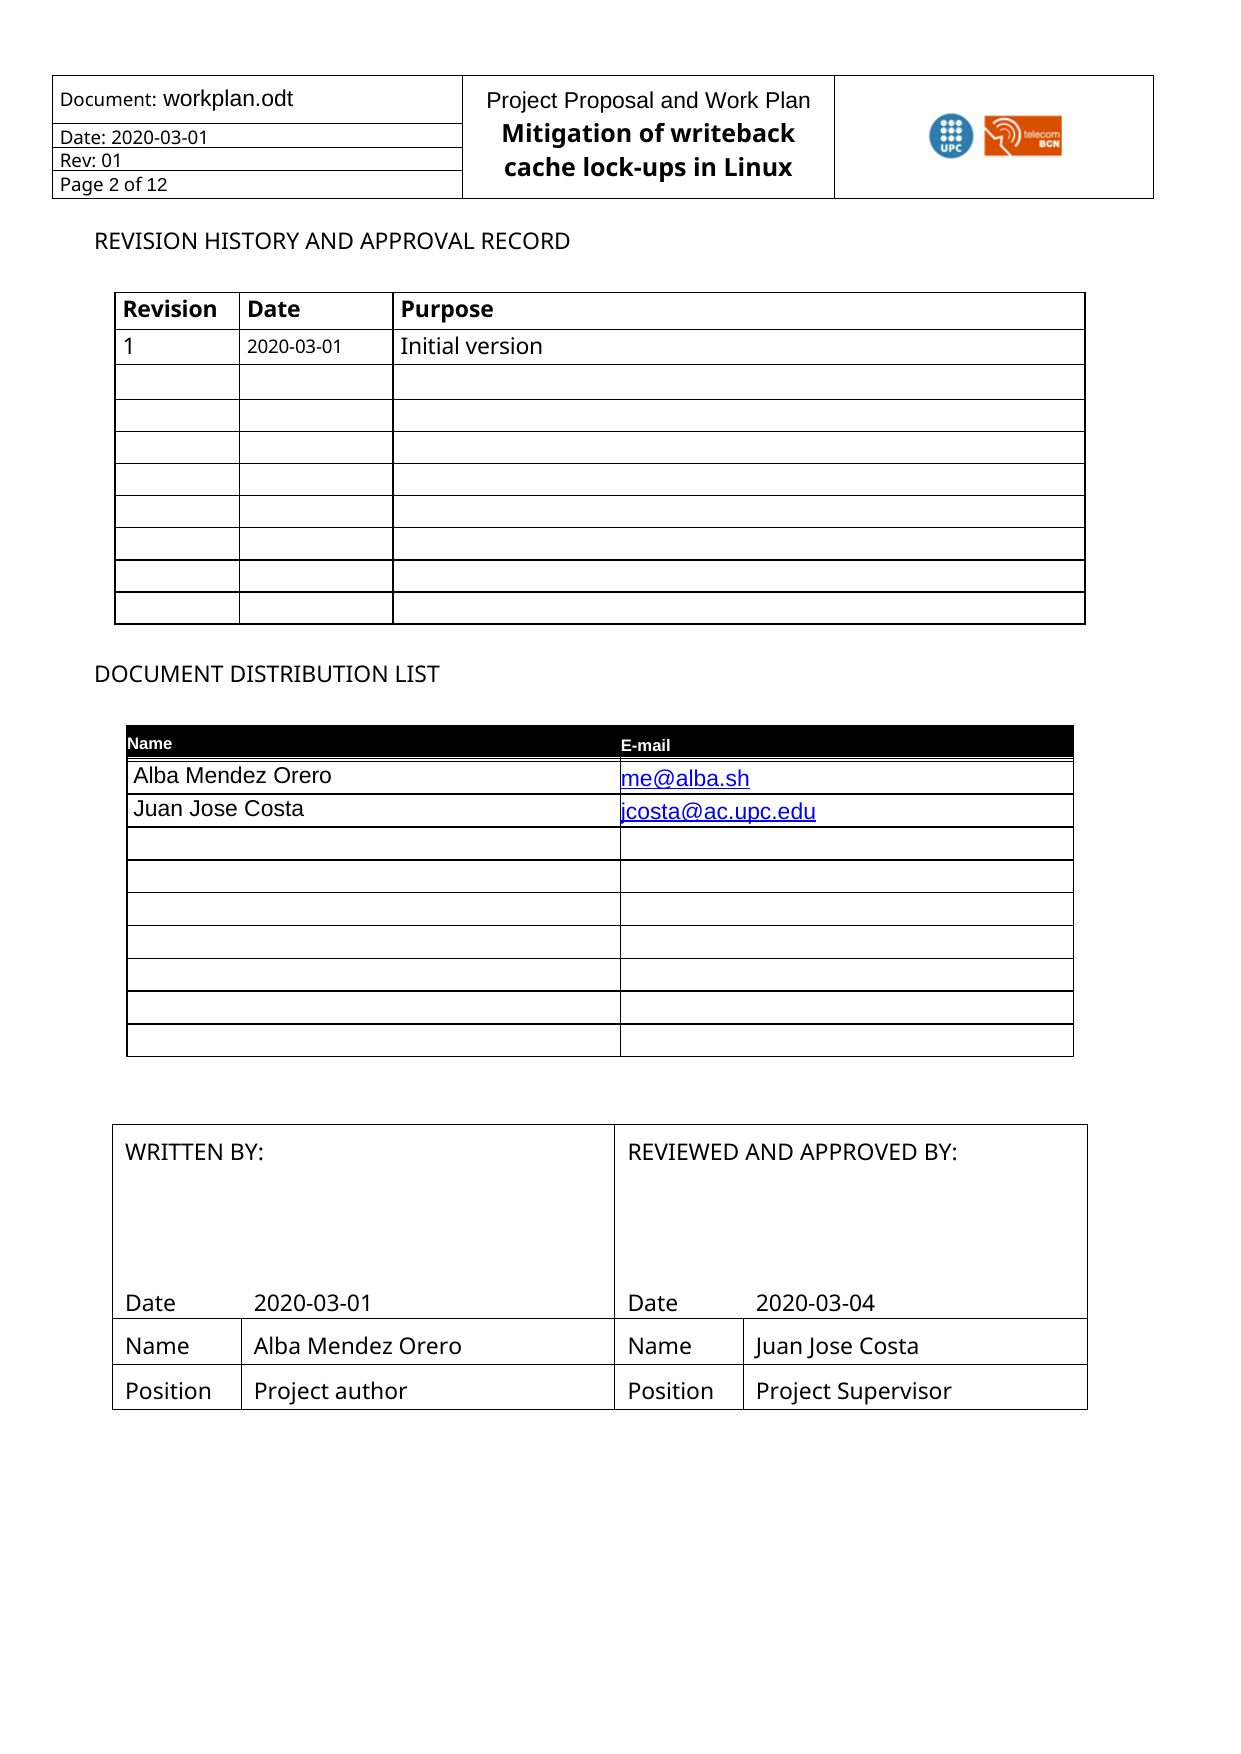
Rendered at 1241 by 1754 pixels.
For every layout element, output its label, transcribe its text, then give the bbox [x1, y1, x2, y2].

table_cell [621, 1025, 1073, 1056]
table_cell me@alba.sh [621, 762, 1073, 793]
table_cell Name [615, 1319, 743, 1364]
table_cell [394, 432, 1084, 463]
table_cell 2020-03-01 [241, 1287, 444, 1318]
table_cell Initial version [394, 330, 1084, 363]
table_cell [128, 992, 620, 1023]
table_cell 1 [116, 330, 239, 363]
table_cell [621, 992, 1073, 1023]
table_cell Date [113, 1287, 241, 1318]
table_cell [128, 828, 620, 859]
table_cell [394, 561, 1084, 591]
table_cell [394, 400, 1084, 431]
table_cell [394, 528, 1084, 559]
table_cell [116, 496, 239, 527]
table_header Date [240, 293, 392, 329]
table_header Purpose [394, 293, 1084, 329]
table_cell [444, 1287, 614, 1318]
table_cell [394, 365, 1084, 398]
table_cell [240, 400, 392, 431]
table_cell [128, 926, 620, 957]
table_cell [116, 561, 239, 591]
table_header Name [128, 726, 620, 757]
table_cell Position [615, 1365, 743, 1409]
picture [926, 111, 1062, 160]
text REVISION HISTORY AND APPROVAL RECORD [94, 225, 1106, 256]
table_cell Project author [242, 1365, 614, 1409]
table_cell [116, 365, 239, 398]
table_cell [116, 593, 239, 623]
table_cell [240, 528, 392, 559]
table_cell Alba Mendez Orero [128, 762, 620, 793]
table_cell Position [113, 1365, 241, 1409]
table_cell [394, 464, 1084, 495]
table_cell [394, 496, 1084, 527]
table_cell Name [113, 1319, 241, 1364]
table_cell Juan Jose Costa [744, 1319, 1087, 1364]
table_cell [116, 528, 239, 559]
table_cell 2020-03-01 [240, 330, 392, 363]
table_cell [116, 432, 239, 463]
table_cell [240, 432, 392, 463]
table_cell [621, 893, 1073, 924]
table_cell Date [615, 1287, 743, 1318]
table_cell Project Supervisor [744, 1365, 1087, 1409]
table_cell Alba Mendez Orero [242, 1319, 614, 1364]
table_cell [240, 365, 392, 398]
table_cell [116, 400, 239, 431]
table_cell [128, 1025, 620, 1056]
table_header WRITTEN BY: 1 [113, 1125, 614, 1287]
table_cell [621, 926, 1073, 957]
table_header REVIEWED AND APPROVED BY: [615, 1125, 1087, 1287]
table_cell [128, 893, 620, 924]
table_header Revision [116, 293, 239, 329]
table_cell [621, 959, 1073, 990]
table_cell [621, 828, 1073, 859]
table_cell [240, 464, 392, 495]
table_cell [128, 861, 620, 892]
table_cell [240, 593, 392, 623]
table_cell [240, 561, 392, 591]
table_cell [116, 464, 239, 495]
table_cell jcosta@ac.upc.edu [621, 795, 1073, 826]
table_cell [240, 496, 392, 527]
table_cell [128, 959, 620, 990]
text DOCUMENT DISTRIBUTION LIST [94, 658, 1106, 689]
table_header E-mail [621, 726, 1073, 757]
table_cell [621, 861, 1073, 892]
table_cell 2020-03-04 [743, 1287, 920, 1318]
table_cell Juan Jose Costa [128, 795, 620, 826]
table_cell [394, 593, 1084, 623]
table_cell [920, 1287, 1087, 1318]
